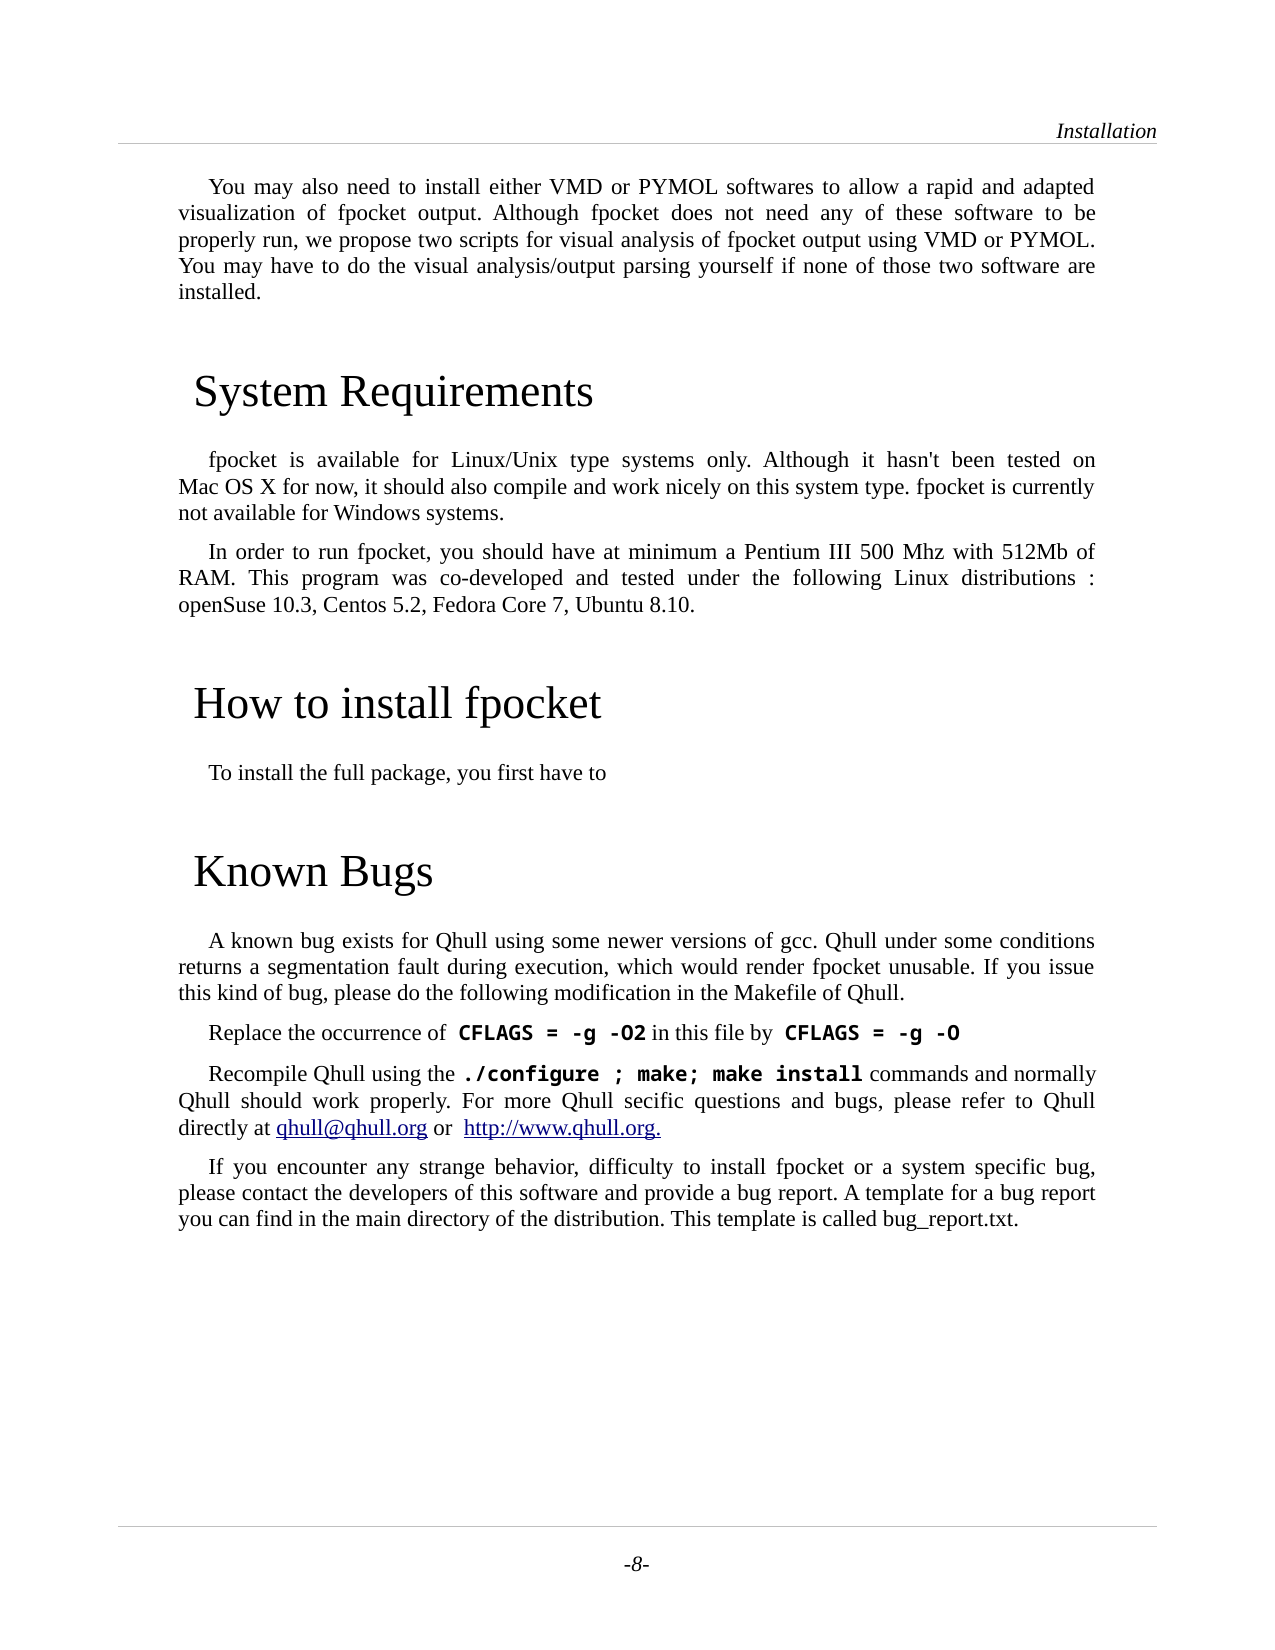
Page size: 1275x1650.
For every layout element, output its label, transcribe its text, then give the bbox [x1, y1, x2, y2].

text Recompile Qhull using the ./configure ; make; make install commands and normally Qhull should work properly. For more Qhull secific questions and bugs, please refer to Qhull directly at qhull@qhull.org or http://www.qhull.org. [178, 1059, 1097, 1140]
subtitle How to install fpocket [193, 676, 1157, 729]
text To install the full package, you first have to [178, 759, 1097, 785]
text Replace the occurrence of CFLAGS = -g -O2 in this file by CFLAGS = -g -O [178, 1018, 1097, 1047]
text A known bug exists for Qhull using some newer versions of gcc. Qhull under some conditions returns a segmentation fault during execution, which would render fpocket unusable. If you issue this kind of bug, please do the following modification in the Makefile of Qhull. [178, 927, 1097, 1006]
text In order to run fpocket, you should have at minimum a Pentium III 500 Mhz with 512Mb of RAM. This program was co-developed and tested under the following Linux distributions : openSuse 10.3, Centos 5.2, Fedora Core 7, Ubuntu 8.10. [178, 538, 1097, 617]
subtitle Known Bugs [193, 844, 1157, 897]
text fpocket is available for Linux/Unix type systems only. Although it hasn't been tested on Mac OS X for now, it should also compile and work nicely on this system type. fpocket is currently not available for Windows systems. [178, 446, 1097, 525]
text You may also need to install either VMD or PYMOL softwares to allow a rapid and adapted visualization of fpocket output. Although fpocket does not need any of these software to be properly run, we propose two scripts for visual analysis of fpocket output using VMD or PYMOL. You may have to do the visual analysis/output parsing yourself if none of those two software are installed. [178, 173, 1097, 305]
subtitle System Requirements [193, 364, 1157, 416]
text If you encounter any strange behavior, difficulty to install fpocket or a system specific bug, please contact the developers of this software and provide a bug report. A template for a bug report you can find in the main directory of the distribution. This template is called bug_report.txt. [178, 1153, 1097, 1232]
